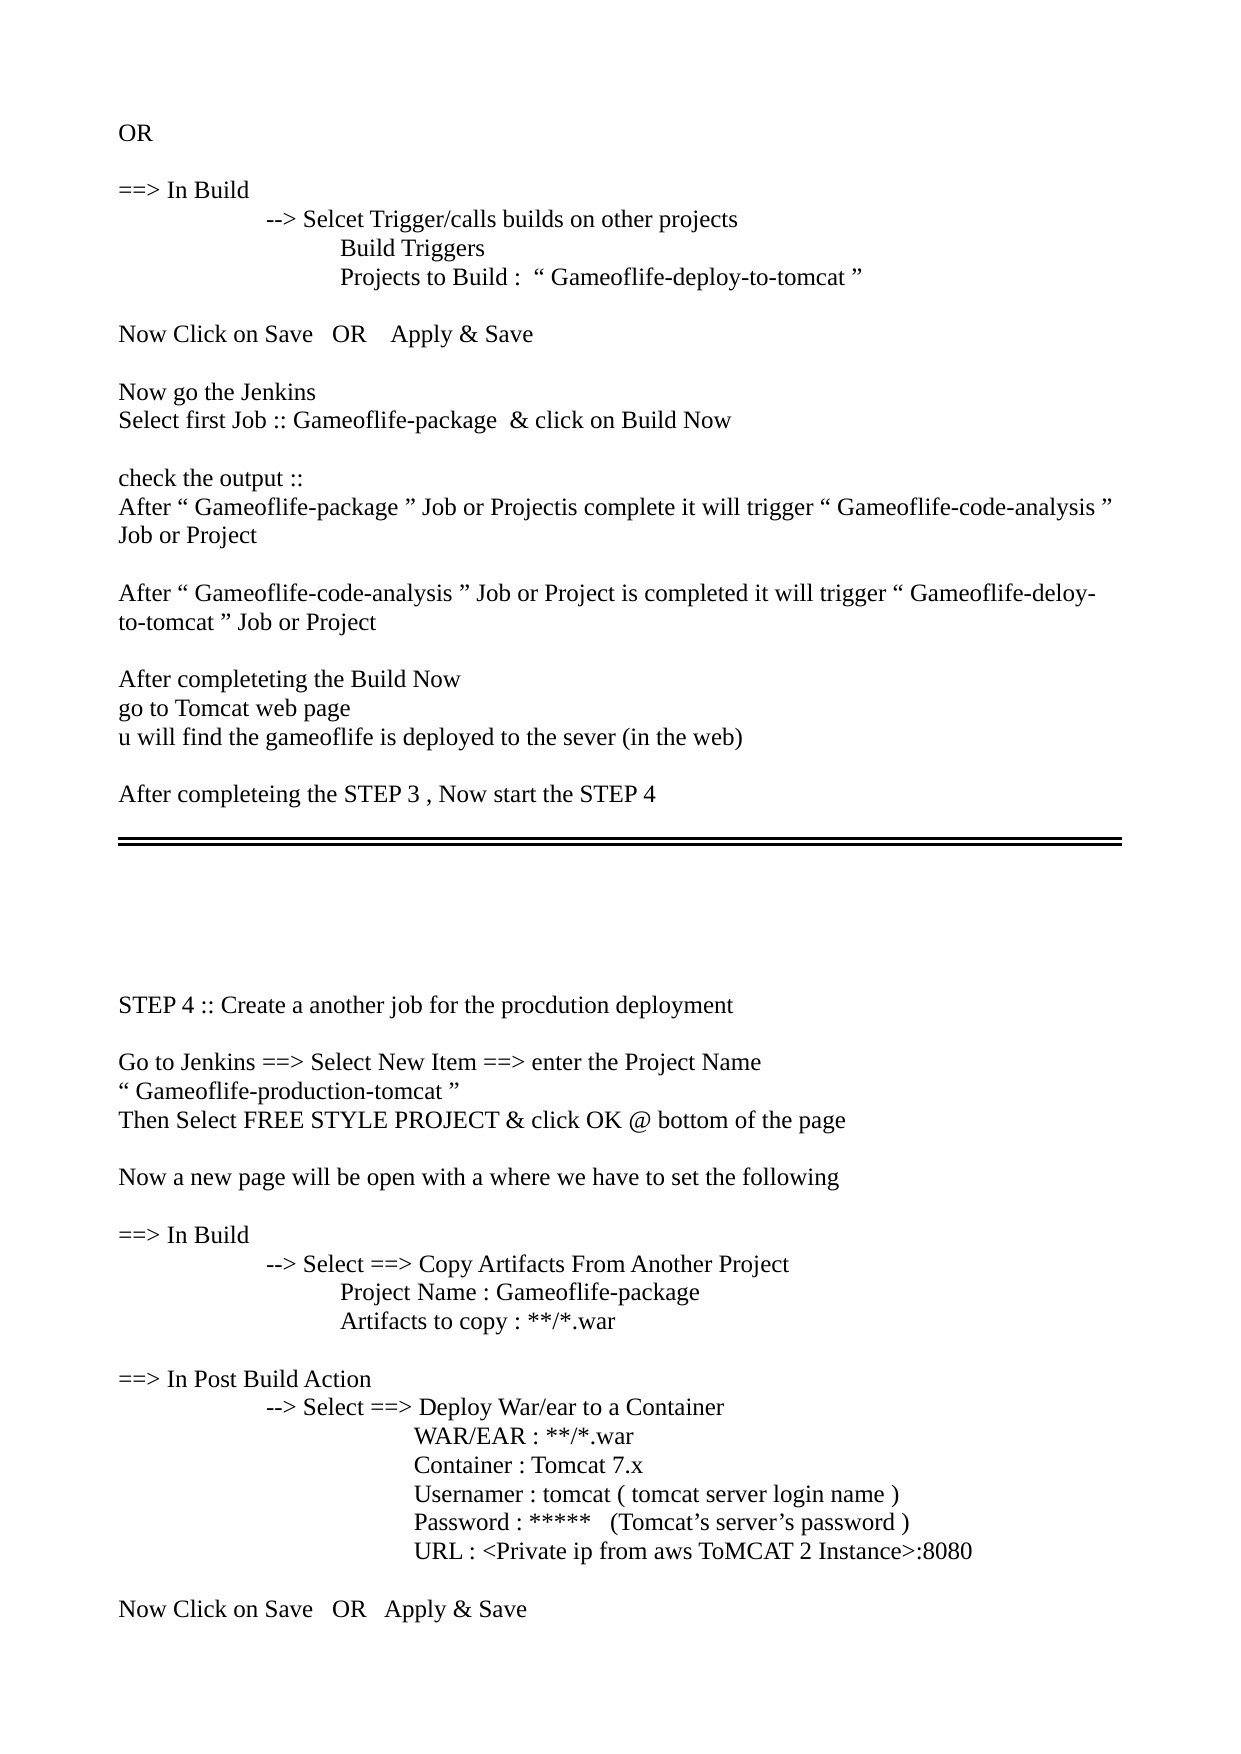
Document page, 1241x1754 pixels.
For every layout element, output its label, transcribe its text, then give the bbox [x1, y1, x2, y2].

text Now go the Jenkins [118, 377, 1122, 406]
text Usernamer : tomcat ( tomcat server login name ) [118, 1479, 1122, 1507]
text After “ Gameoflife-package ” Job or Projectis complete it will trigger “ Gameoflife-code-analysis ” Job or Project [118, 492, 1122, 549]
text Projects to Build : “ Gameoflife-deploy-to-tomcat ” [118, 262, 1122, 291]
text u will find the gameoflife is deployed to the sever (in the web) [118, 722, 1122, 751]
text Artifacts to copy : **/*.war [118, 1306, 1122, 1335]
text Select first Job :: Gameoflife-package & click on Build Now [118, 406, 1122, 434]
text --> Select ==> Deploy War/ear to a Container [118, 1392, 1122, 1421]
text After completeing the STEP 3 , Now start the STEP 4 [118, 779, 1122, 808]
text “ Gameoflife-production-tomcat ” [118, 1076, 1122, 1105]
text Build Triggers [118, 233, 1122, 262]
text check the output :: [118, 463, 1122, 492]
text ==> In Build [118, 1220, 1122, 1249]
text Password : ***** (Tomcat’s server’s password ) [118, 1507, 1122, 1536]
text --> Selcet Trigger/calls builds on other projects [118, 204, 1122, 233]
text After “ Gameoflife-code-analysis ” Job or Project is completed it will trigger “ Gameoflife-deloy-to-tomcat ” Job or Project [118, 578, 1122, 636]
text After completeting the Build Now [118, 664, 1122, 693]
text go to Tomcat web page [118, 693, 1122, 722]
text Now Click on Save OR Apply & Save [118, 1594, 1122, 1622]
text ==> In Post Build Action [118, 1364, 1122, 1392]
text ==> In Build [118, 176, 1122, 204]
text Project Name : Gameoflife-package [118, 1277, 1122, 1306]
text Container : Tomcat 7.x [118, 1450, 1122, 1479]
text Then Select FREE STYLE PROJECT & click OK @ bottom of the page [118, 1105, 1122, 1134]
text URL : <Private ip from aws ToMCAT 2 Instance>:8080 [118, 1536, 1122, 1565]
text WAR/EAR : **/*.war [118, 1421, 1122, 1450]
text Now a new page will be open with a where we have to set the following [118, 1162, 1122, 1191]
text Now Click on Save OR Apply & Save [118, 319, 1122, 348]
text --> Select ==> Copy Artifacts From Another Project [118, 1249, 1122, 1277]
text Go to Jenkins ==> Select New Item ==> enter the Project Name [118, 1047, 1122, 1076]
text STEP 4 :: Create a another job for the procdution deployment [118, 990, 1122, 1019]
text OR [118, 118, 1122, 147]
